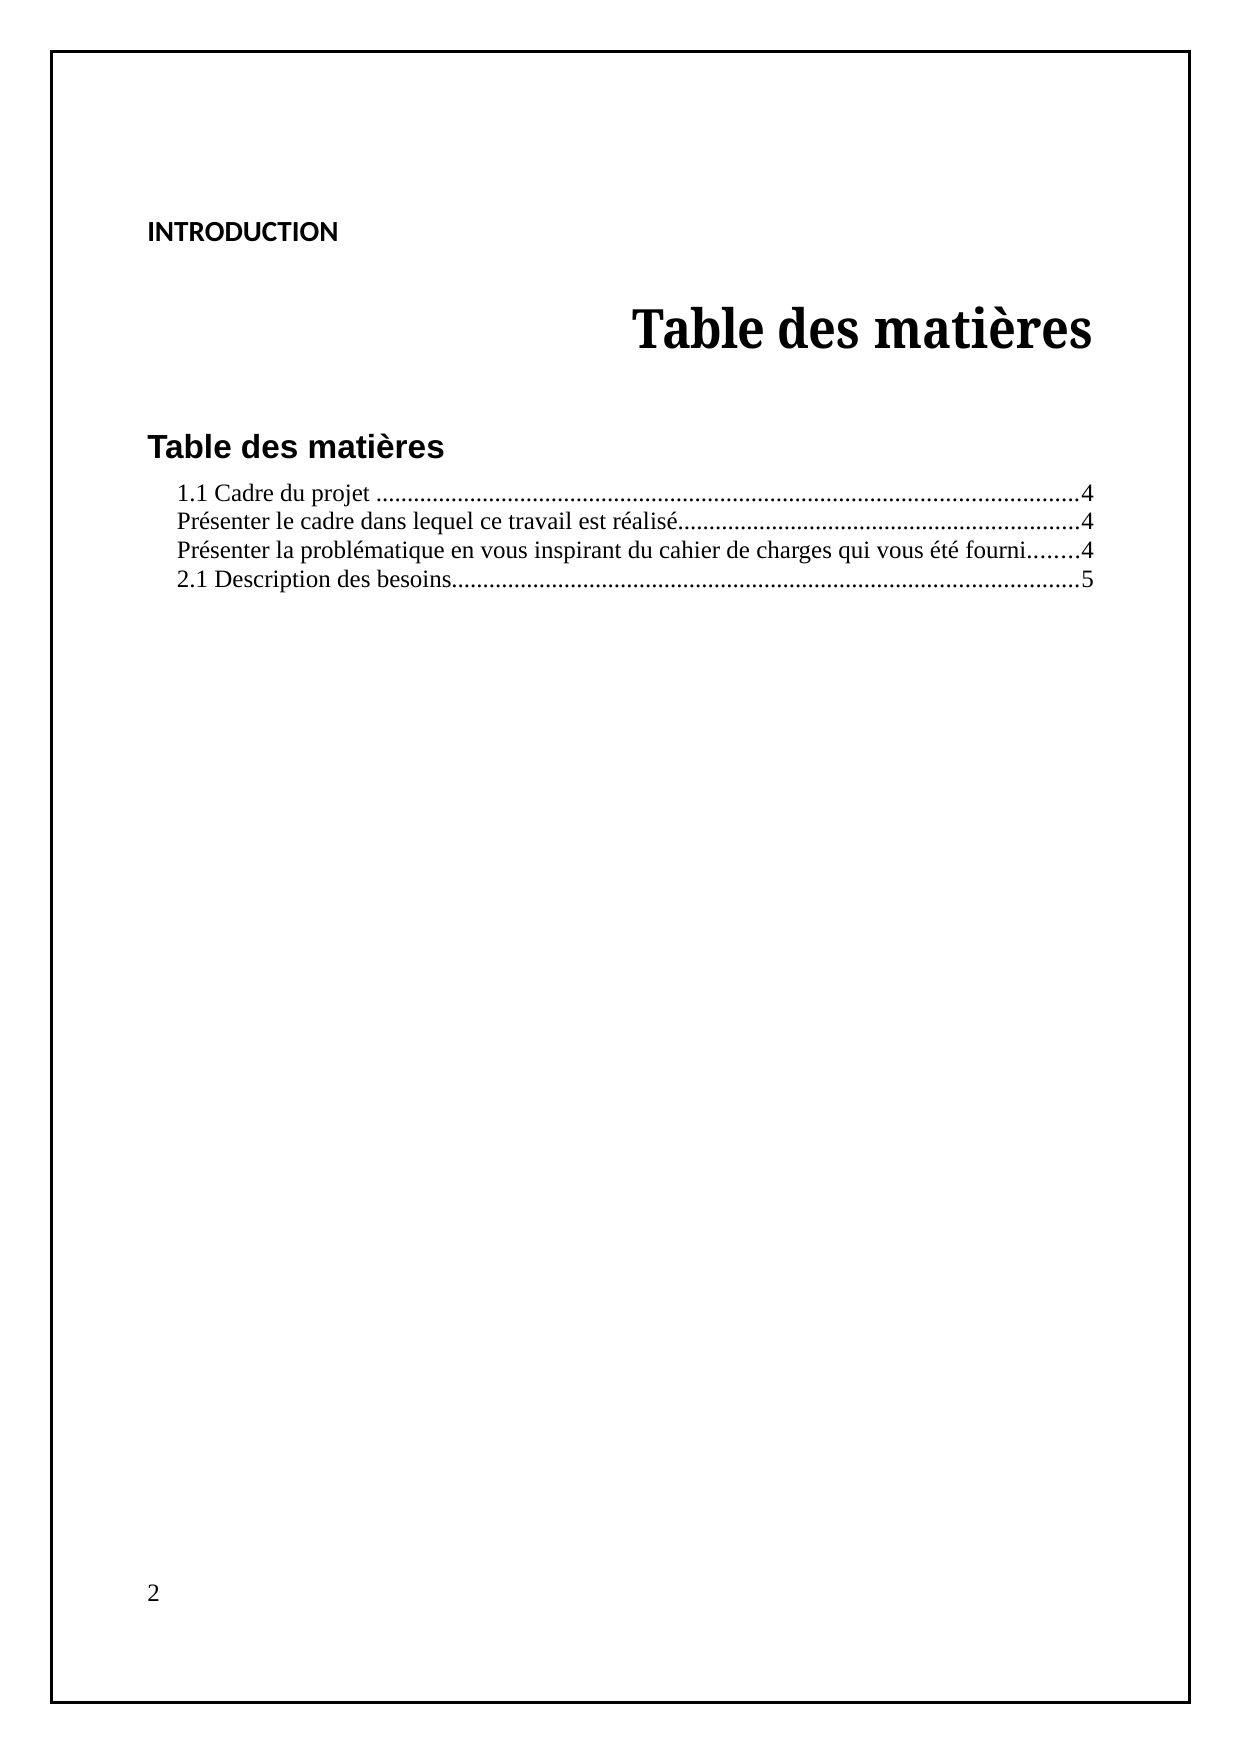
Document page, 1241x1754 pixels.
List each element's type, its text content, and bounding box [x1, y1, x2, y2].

text INTRODUCTION [147, 213, 1093, 249]
text 1.1 Cadre du projet 4 [177, 478, 1093, 506]
subtitle Table des matières [147, 427, 1093, 465]
text Table des matières [147, 291, 1093, 365]
text Présenter la problématique en vous inspirant du cahier de charges qui vous été fourni. 4 [177, 535, 1093, 564]
text Présenter le cadre dans lequel ce travail est réalisé 4 [177, 506, 1093, 535]
text 2.1 Description des besoins 5 [177, 564, 1093, 593]
